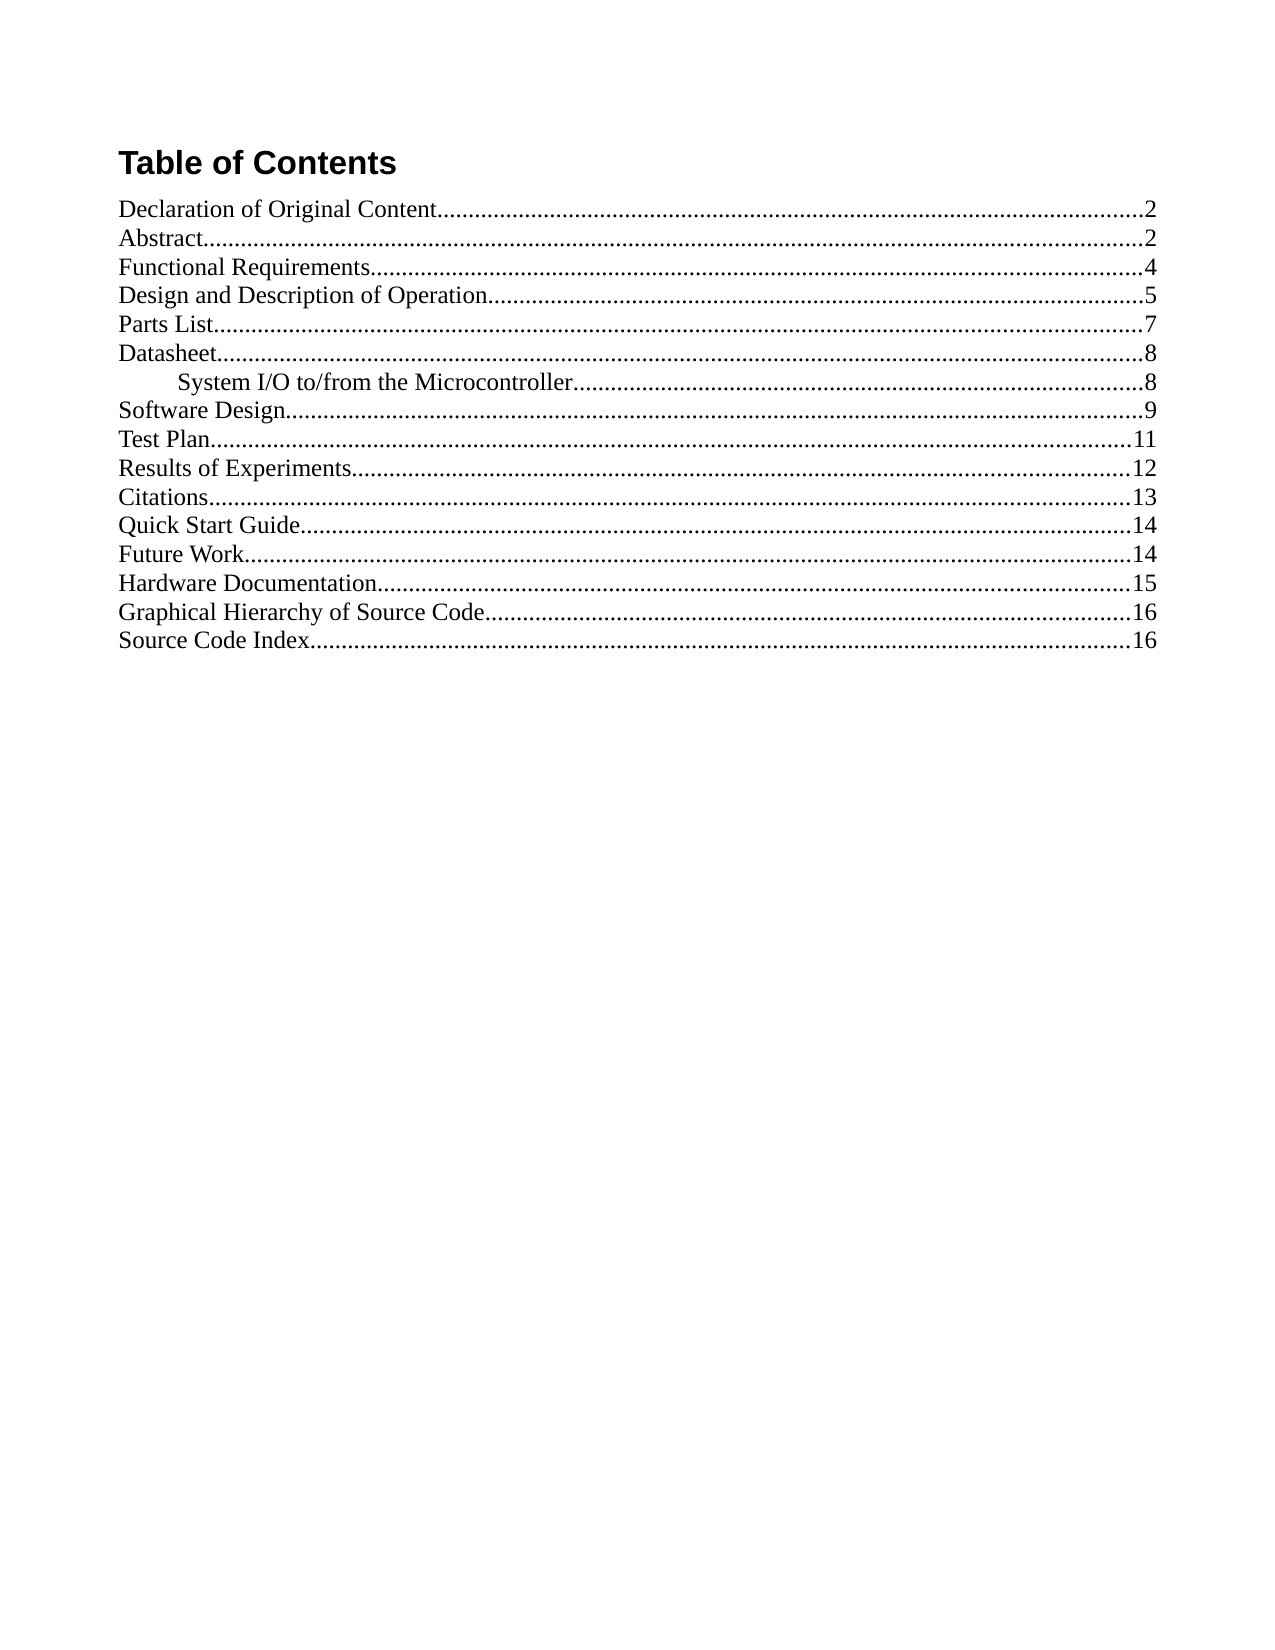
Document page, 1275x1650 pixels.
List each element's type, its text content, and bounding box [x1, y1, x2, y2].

text Parts List 7 [118, 309, 1157, 338]
text Abstract 2 [118, 223, 1157, 252]
text Datasheet 8 [118, 338, 1157, 367]
text Citations 13 [118, 482, 1157, 510]
text Declaration of Original Content 2 [118, 194, 1157, 223]
text Quick Start Guide 14 [118, 510, 1157, 539]
text Results of Experiments 12 [118, 453, 1157, 482]
text Functional Requirements 4 [118, 252, 1157, 280]
subtitle Table of Contents [118, 143, 1157, 182]
text System I/O to/from the Microcontroller 8 [177, 367, 1157, 395]
text Hardware Documentation 15 [118, 568, 1157, 597]
text Test Plan 11 [118, 424, 1157, 453]
text Software Design 9 [118, 395, 1157, 424]
text Source Code Index 16 [118, 625, 1157, 654]
text Design and Description of Operation 5 [118, 280, 1157, 309]
text Future Work 14 [118, 539, 1157, 568]
text Graphical Hierarchy of Source Code 16 [118, 597, 1157, 625]
